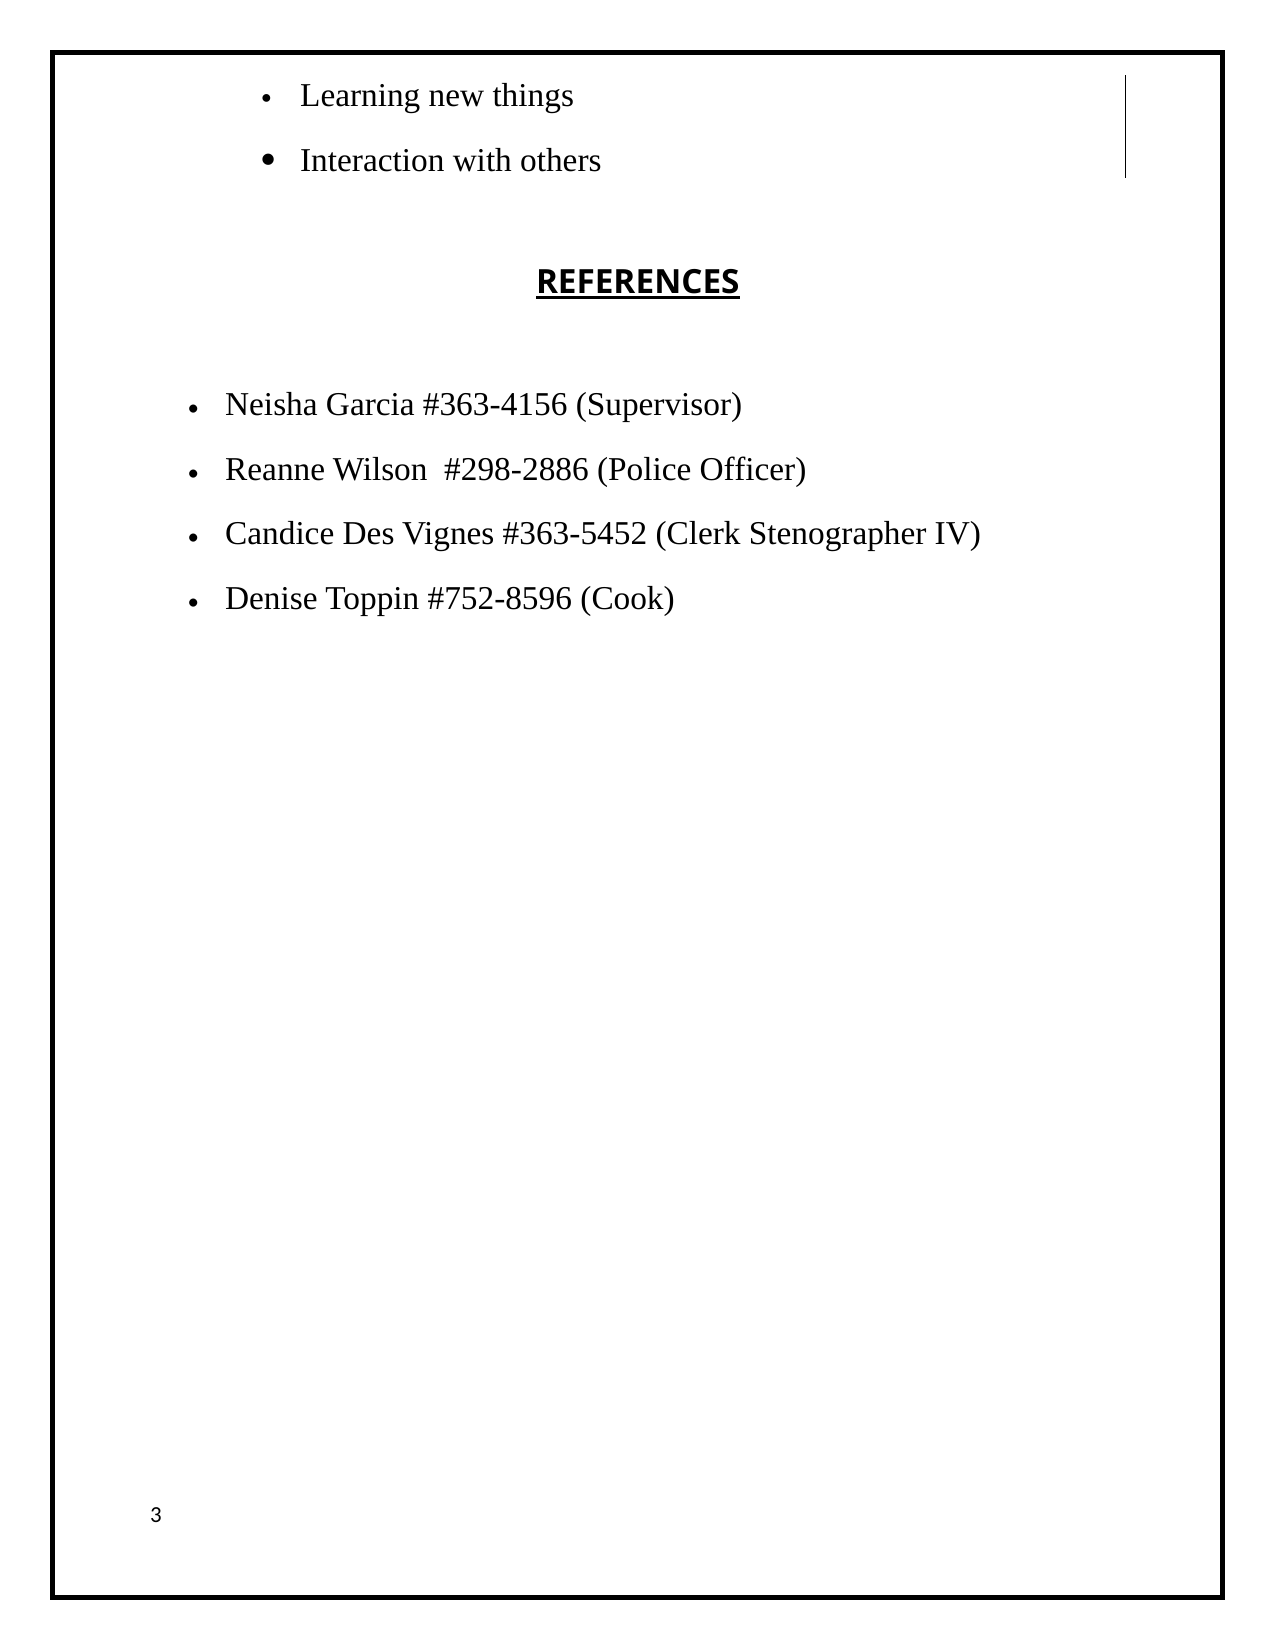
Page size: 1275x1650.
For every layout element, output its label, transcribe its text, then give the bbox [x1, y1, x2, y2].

text REFERENCES [150, 258, 1125, 303]
list Candice Des Vignes #363-5452 (Clerk Stenographer IV) [187, 514, 1125, 552]
list Neisha Garcia #363-4156 (Supervisor) [187, 384, 1125, 422]
list Denise Toppin #752-8596 (Cook) [187, 578, 1125, 617]
list Learning new things [262, 75, 1125, 113]
list Interaction with others [262, 140, 1125, 178]
list Reanne Wilson #298-2886 (Police Officer) [187, 449, 1125, 487]
